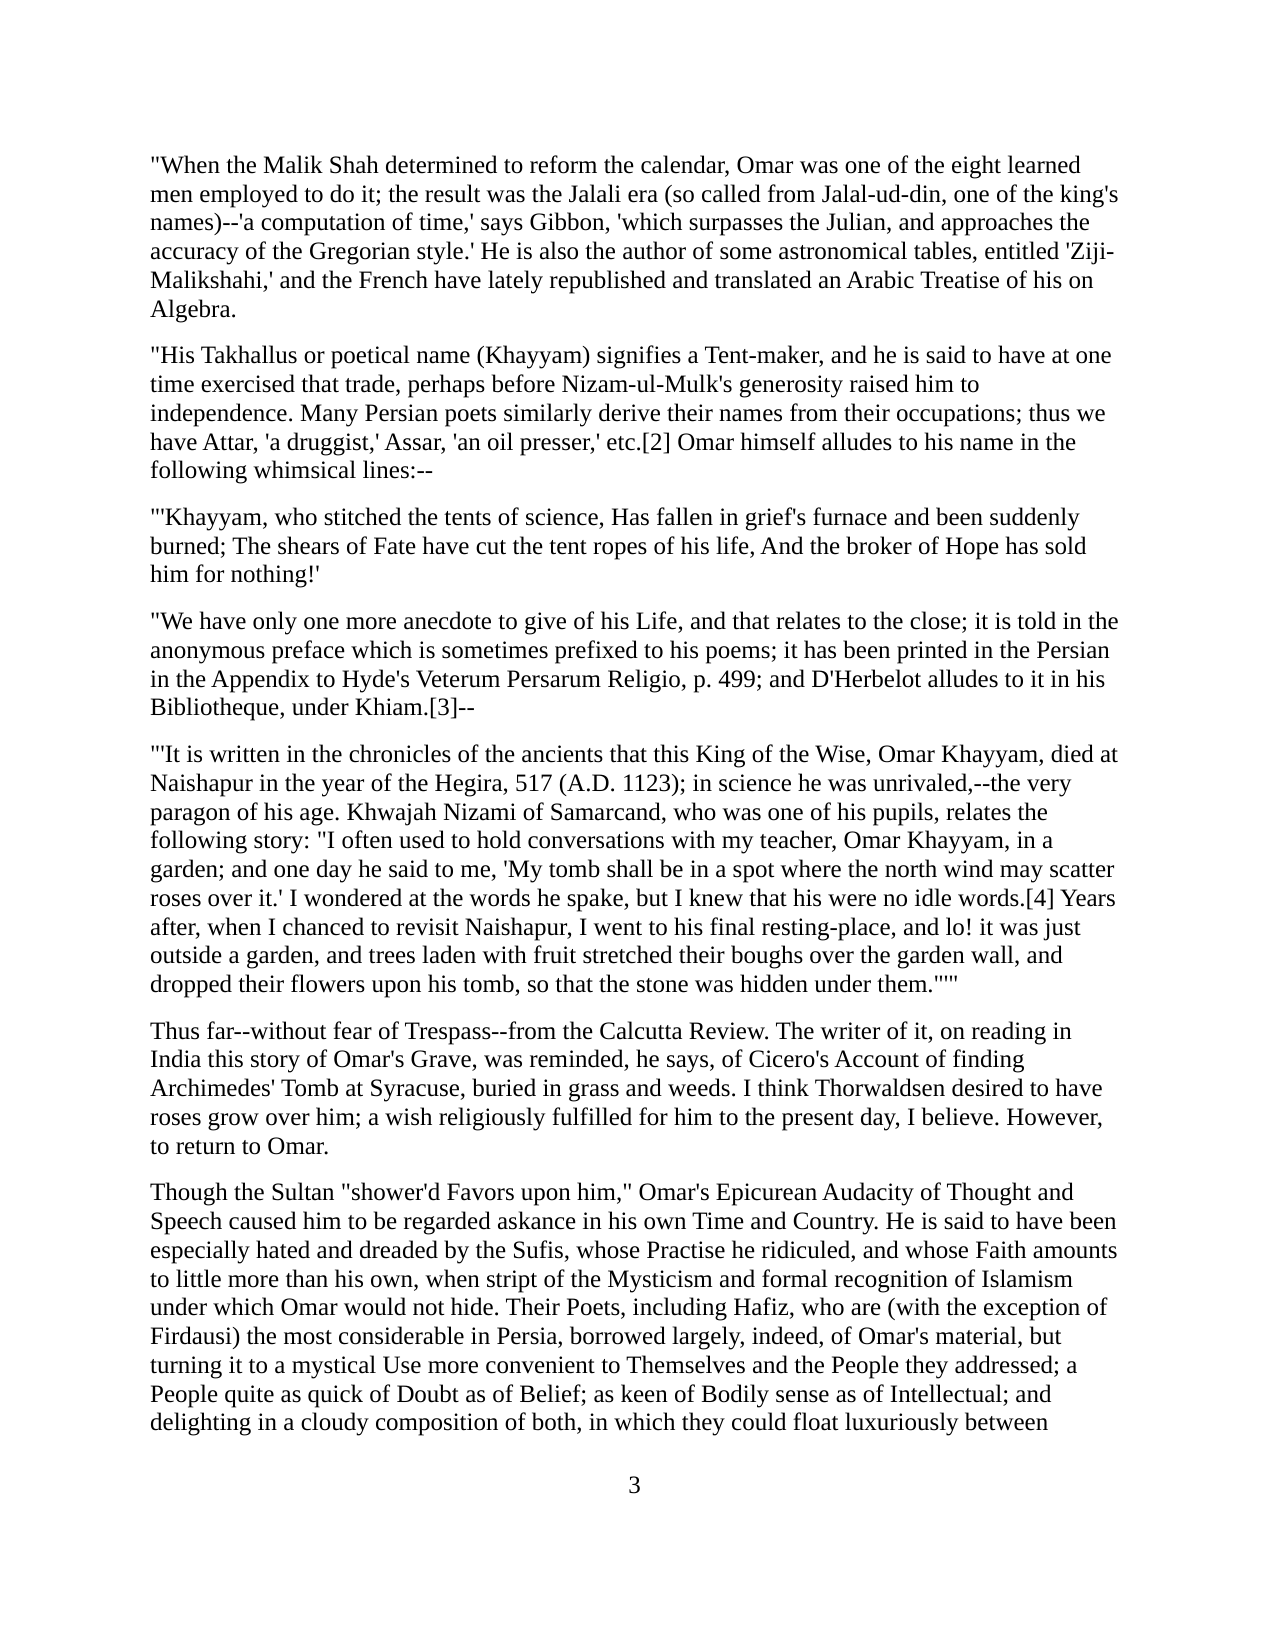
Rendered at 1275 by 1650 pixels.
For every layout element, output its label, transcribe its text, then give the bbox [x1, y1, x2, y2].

text "We have only one more anecdote to give of his Life, and that relates to the close; it is told in the anonymous preface which is sometimes prefixed to his poems; it has been printed in the Persian in the Appendix to Hyde's Veterum Persarum Religio, p. 499; and D'Herbelot alludes to it in his Bibliotheque, under Khiam.[3]-- [150, 606, 1125, 721]
text "When the Malik Shah determined to reform the calendar, Omar was one of the eight learned men employed to do it; the result was the Jalali era (so called from Jalal-ud-din, one of the king's names)--'a computation of time,' says Gibbon, 'which surpasses the Julian, and approaches the accuracy of the Gregorian style.' He is also the author of some astronomical tables, entitled 'Ziji-Malikshahi,' and the French have lately republished and translated an Arabic Treatise of his on Algebra. [150, 150, 1125, 322]
text Though the Sultan "shower'd Favors upon him," Omar's Epicurean Audacity of Thought and Speech caused him to be regarded askance in his own Time and Country. He is said to have been especially hated and dreaded by the Sufis, whose Practise he ridiculed, and whose Faith amounts to little more than his own, when stript of the Mysticism and formal recognition of Islamism under which Omar would not hide. Their Poets, including Hafiz, who are (with the exception of Firdausi) the most considerable in Persia, borrowed largely, indeed, of Omar's material, but turning it to a mystical Use more convenient to Themselves and the People they addressed; a People quite as quick of Doubt as of Belief; as keen of Bodily sense as of Intellectual; and delighting in a cloudy composition of both, in which they could float luxuriously between [150, 1177, 1125, 1436]
text "'It is written in the chronicles of the ancients that this King of the Wise, Omar Khayyam, died at Naishapur in the year of the Hegira, 517 (A.D. 1123); in science he was unrivaled,--the very paragon of his age. Khwajah Nizami of Samarcand, who was one of his pupils, relates the following story: "I often used to hold conversations with my teacher, Omar Khayyam, in a garden; and one day he said to me, 'My tomb shall be in a spot where the north wind may scatter roses over it.' I wondered at the words he spake, but I knew that his were no idle words.[4] Years after, when I chanced to revisit Naishapur, I went to his final resting-place, and lo! it was just outside a garden, and trees laden with fruit stretched their boughs over the garden wall, and dropped their flowers upon his tomb, so that the stone was hidden under them."'" [150, 739, 1125, 998]
text "His Takhallus or poetical name (Khayyam) signifies a Tent-maker, and he is said to have at one time exercised that trade, perhaps before Nizam-ul-Mulk's generosity raised him to independence. Many Persian poets similarly derive their names from their occupations; thus we have Attar, 'a druggist,' Assar, 'an oil presser,' etc.[2] Omar himself alludes to his name in the following whimsical lines:-- [150, 340, 1125, 484]
text "'Khayyam, who stitched the tents of science, Has fallen in grief's furnace and been suddenly burned; The shears of Fate have cut the tent ropes of his life, And the broker of Hope has sold him for nothing!' [150, 502, 1125, 588]
text Thus far--without fear of Trespass--from the Calcutta Review. The writer of it, on reading in India this story of Omar's Grave, was reminded, he says, of Cicero's Account of finding Archimedes' Tomb at Syracuse, buried in grass and weeds. I think Thorwaldsen desired to have roses grow over him; a wish religiously fulfilled for him to the present day, I believe. However, to return to Omar. [150, 1016, 1125, 1159]
